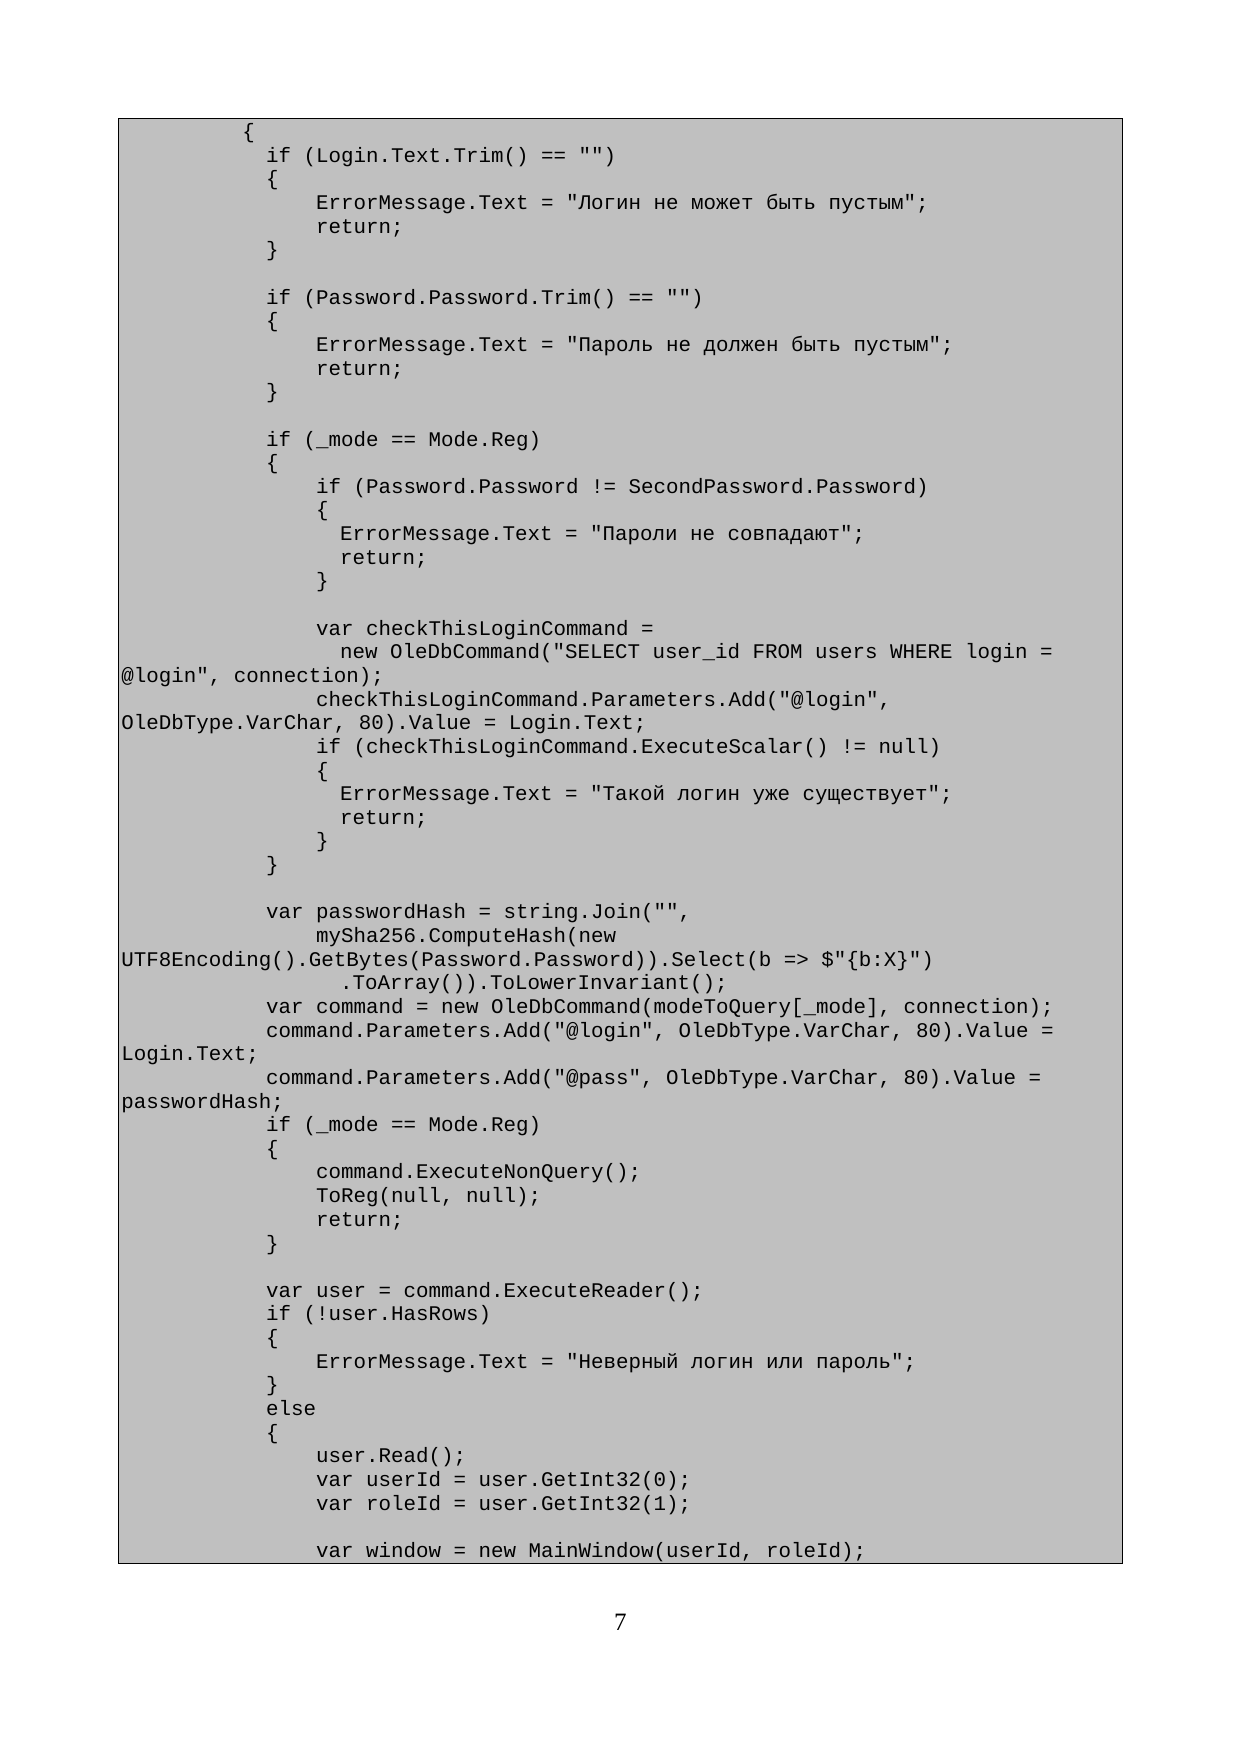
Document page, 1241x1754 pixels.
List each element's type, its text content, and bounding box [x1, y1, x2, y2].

text } [119, 236, 1122, 260]
text } [119, 378, 1122, 402]
text ToReg(null, null); [119, 1182, 1122, 1206]
text new OleDbCommand("SELECT user_id FROM users WHERE login = @login", connection); [119, 638, 1122, 686]
text else [119, 1395, 1122, 1419]
text } [119, 851, 1122, 875]
text var command = new OleDbCommand(modeToQuery[_mode], connection); [119, 993, 1122, 1017]
text return; [119, 804, 1122, 827]
text if (Login.Text.Trim() == "") [119, 142, 1122, 165]
text { [119, 119, 1122, 142]
text var passwordHash = string.Join("", [119, 898, 1122, 922]
text ErrorMessage.Text = "Пароль не должен быть пустым"; [119, 331, 1122, 354]
text return; [119, 213, 1122, 236]
text var checkThisLoginCommand = [119, 615, 1122, 638]
text { [119, 1135, 1122, 1158]
text ErrorMessage.Text = "Логин не может быть пустым"; [119, 189, 1122, 213]
text var userId = user.GetInt32(0); [119, 1466, 1122, 1489]
text if (!user.HasRows) [119, 1300, 1122, 1324]
text command.Parameters.Add("@login", OleDbType.VarChar, 80).Value = Login.Text; [119, 1017, 1122, 1064]
text { [119, 449, 1122, 473]
text return; [119, 354, 1122, 378]
text user.Read(); [119, 1442, 1122, 1466]
text mySha256.ComputeHash(new UTF8Encoding().GetBytes(Password.Password)).Select(b => $"{b:X}") [119, 922, 1122, 969]
text { [119, 757, 1122, 780]
text var user = command.ExecuteReader(); [119, 1277, 1122, 1300]
text return; [119, 1206, 1122, 1229]
text if (_mode == Mode.Reg) [119, 426, 1122, 449]
text { [119, 1324, 1122, 1348]
text if (checkThisLoginCommand.ExecuteScalar() != null) [119, 733, 1122, 757]
text ErrorMessage.Text = "Неверный логин или пароль"; [119, 1348, 1122, 1371]
text { [119, 1419, 1122, 1442]
text { [119, 307, 1122, 331]
text } [119, 827, 1122, 851]
text checkThisLoginCommand.Parameters.Add("@login", OleDbType.VarChar, 80).Value = Login.Text; [119, 686, 1122, 733]
text var window = new MainWindow(userId, roleId); [119, 1537, 1122, 1563]
text ErrorMessage.Text = "Такой логин уже существует"; [119, 780, 1122, 804]
text var roleId = user.GetInt32(1); [119, 1489, 1122, 1513]
text ErrorMessage.Text = "Пароли не совпадают"; [119, 520, 1122, 544]
text command.ExecuteNonQuery(); [119, 1158, 1122, 1182]
text } [119, 1371, 1122, 1395]
text if (Password.Password != SecondPassword.Password) [119, 473, 1122, 496]
text command.Parameters.Add("@pass", OleDbType.VarChar, 80).Value = passwordHash; [119, 1064, 1122, 1111]
text if (_mode == Mode.Reg) [119, 1111, 1122, 1135]
text if (Password.Password.Trim() == "") [119, 284, 1122, 307]
text { [119, 165, 1122, 189]
text return; [119, 544, 1122, 567]
text .ToArray()).ToLowerInvariant(); [119, 969, 1122, 993]
text { [119, 496, 1122, 520]
text } [119, 567, 1122, 591]
text } [119, 1229, 1122, 1253]
